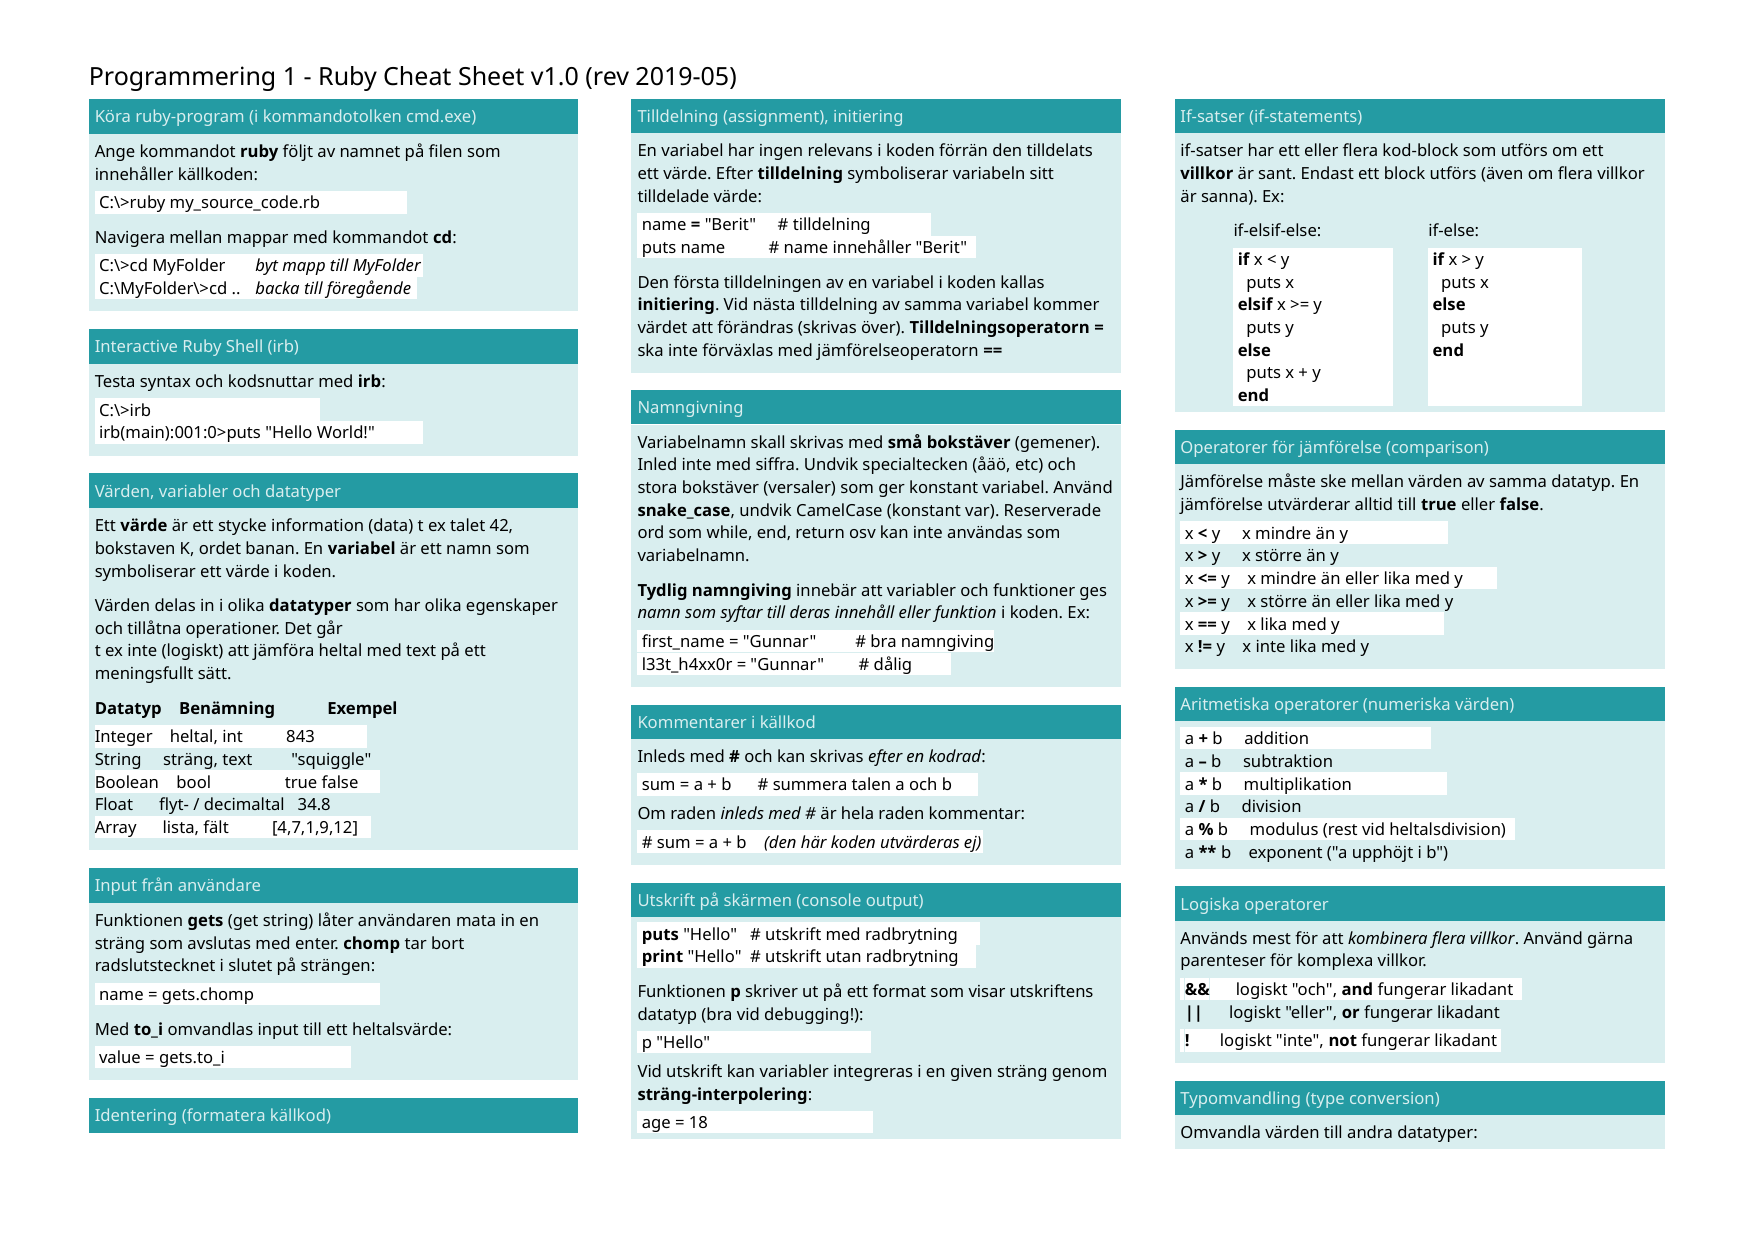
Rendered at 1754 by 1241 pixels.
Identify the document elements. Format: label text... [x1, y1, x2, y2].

table_header Köra ruby-program (i kommandotolken cmd.exe) [89, 99, 578, 134]
table_cell [631, 865, 1121, 882]
table_cell [631, 687, 1121, 704]
table_cell Används mest för att kombinera flera villkor. Använd gärna parenteser för komplexa villkor. && logiskt "och", and fungerar likadant || logiskt "eller", or fungerar likadant ! logiskt "inte", not fungerar likadant [1175, 921, 1665, 1063]
table_cell Variabelnamn skall skrivas med små bokstäver (gemener). Inled inte med siffra. Undvik specialtecken (åäö, etc) och stora bokstäver (versaler) som ger konstant variabel. Använd snake_case, undvik CamelCase (konstant var). Reserverade ord som while, end, return osv kan inte användas som variabelnamn. Tydlig namngiving innebär att variabler och funktioner ges namn som syftar till deras innehåll eller funktion i koden. Ex: first_name = "Gunnar" # bra namngiving l33t_h4xx0r = "Gunnar" # dålig [631, 425, 1121, 687]
table_cell Operatorer för jämförelse (comparison) [1175, 430, 1665, 464]
table_header if-else: [1428, 219, 1582, 247]
table_cell Identering (formatera källkod) [89, 1098, 578, 1133]
table_header if-elsif-else: [1233, 219, 1393, 247]
table_cell Inleds med # och kan skrivas efter en kodrad: sum = a + b # summera talen a och b Om raden inleds med # är hela raden kommentar: # sum = a + b (den här koden utvärderas ej) [631, 739, 1121, 865]
table_header [578, 99, 631, 1149]
table_cell Jämförelse måste ske mellan värden av samma datatyp. En jämförelse utvärderar alltid till true eller false. x < y x mindre än y x > y x större än y x <= y x mindre än eller lika med y x >= y x större än eller lika med y x == y x lika med y x != y x inte lika med y [1175, 464, 1665, 669]
table_cell Kommentarer i källkod [631, 705, 1121, 739]
table_cell [89, 311, 578, 329]
table_cell if-satser har ett eller flera kod-block som utförs om ett villkor är sant. Endast ett block utförs (även om flera villkor är sanna). Ex: [1175, 133, 1665, 412]
table_cell Ett värde är ett stycke information (data) t ex talet 42, bokstaven K, ordet banan. En variabel är ett namn som symboliserar ett värde i koden. Värden delas in i olika datatyper som har olika egenskaper och tillåtna operationer. Det går t ex inte (logiskt) att jämföra heltal med text på ett meningsfullt sätt. Datatyp Benämning Exempel Integer heltal, int 843 String sträng, text "squiggle" Boolean bool true false Float flyt- / decimaltal 34.8 Array lista, fält [4,7,1,9,12] [89, 508, 578, 850]
table_cell puts "Hello" # utskrift med radbrytning print "Hello" # utskrift utan radbrytning Funktionen p skriver ut på ett format som visar utskriftens datatyp (bra vid debugging!): p "Hello" Vid utskrift kan variabler integreras i en given sträng genom sträng-interpolering: age = 18 [631, 917, 1121, 1139]
table_cell Värden, variabler och datatyper [89, 473, 578, 508]
table_cell Input från användare [89, 868, 578, 903]
table_cell Funktionen gets (get string) låter användaren mata in en sträng som avslutas med enter. chomp tar bort radslutstecknet i slutet på strängen: name = gets.chomp Med to_i omvandlas input till ett heltalsvärde: value = gets.to_i [89, 903, 578, 1080]
table_cell [631, 373, 1121, 390]
table_cell [1393, 248, 1428, 406]
table_cell [1175, 869, 1665, 886]
table_header [89, 1133, 578, 1149]
table_cell [89, 456, 578, 473]
table_cell Testa syntax och kodsnuttar med irb: C:\>irb irb(main):001:0>puts "Hello World!" [89, 364, 578, 456]
table_cell Ange kommandot ruby följt av namnet på filen som innehåller källkoden: C:\>ruby my_source_code.rb Navigera mellan mappar med kommandot cd: C:\>cd MyFolder byt mapp till MyFolder C:\MyFolder\>cd .. backa till föregående [89, 134, 578, 311]
table_cell Logiska operatorer [1175, 886, 1665, 921]
table_cell Omvandla värden till andra datatyper: [1175, 1115, 1665, 1149]
table_header [1180, 219, 1233, 247]
table_cell [1175, 1064, 1665, 1081]
table_cell [1180, 248, 1233, 406]
table_cell [1175, 669, 1665, 687]
table_cell if x < y puts x elsif x >= y puts y else puts x + y end [1233, 248, 1393, 406]
table_header Tilldelning (assignment), initiering [631, 99, 1121, 133]
table_header [1121, 99, 1174, 1149]
table_cell Utskrift på skärmen (console output) [631, 883, 1121, 917]
table_cell [89, 1080, 578, 1098]
table_cell Aritmetiska operatorer (numeriska värden) [1175, 687, 1665, 721]
table_cell if x > y puts x else puts y end [1428, 248, 1582, 406]
table_header [1393, 219, 1428, 247]
table_cell Interactive Ruby Shell (irb) [89, 329, 578, 364]
table_cell Typomvandling (type conversion) [1175, 1081, 1665, 1115]
table_cell En variabel har ingen relevans i koden förrän den tilldelats ett värde. Efter tilldelning symboliserar variabeln sitt tilldelade värde: name = "Berit" # tilldelning puts name # name innehåller "Berit" Den första tilldelningen av en variabel i koden kallas initiering. Vid nästa tilldelning av samma variabel kommer värdet att förändras (skrivas över). Tilldelningsoperatorn = ska inte förväxlas med jämförelseoperatorn == [631, 133, 1121, 373]
table_header [631, 1139, 1121, 1149]
table_cell [89, 850, 578, 868]
table_cell Namngivning [631, 390, 1121, 424]
table_cell a + b addition a – b subtraktion a * b multiplikation a / b division a % b modulus (rest vid heltalsdivision) a ** b exponent ("a upphöjt i b") [1175, 721, 1665, 869]
table_cell [1175, 412, 1665, 430]
table_header If-satser (if-statements) [1175, 99, 1665, 133]
